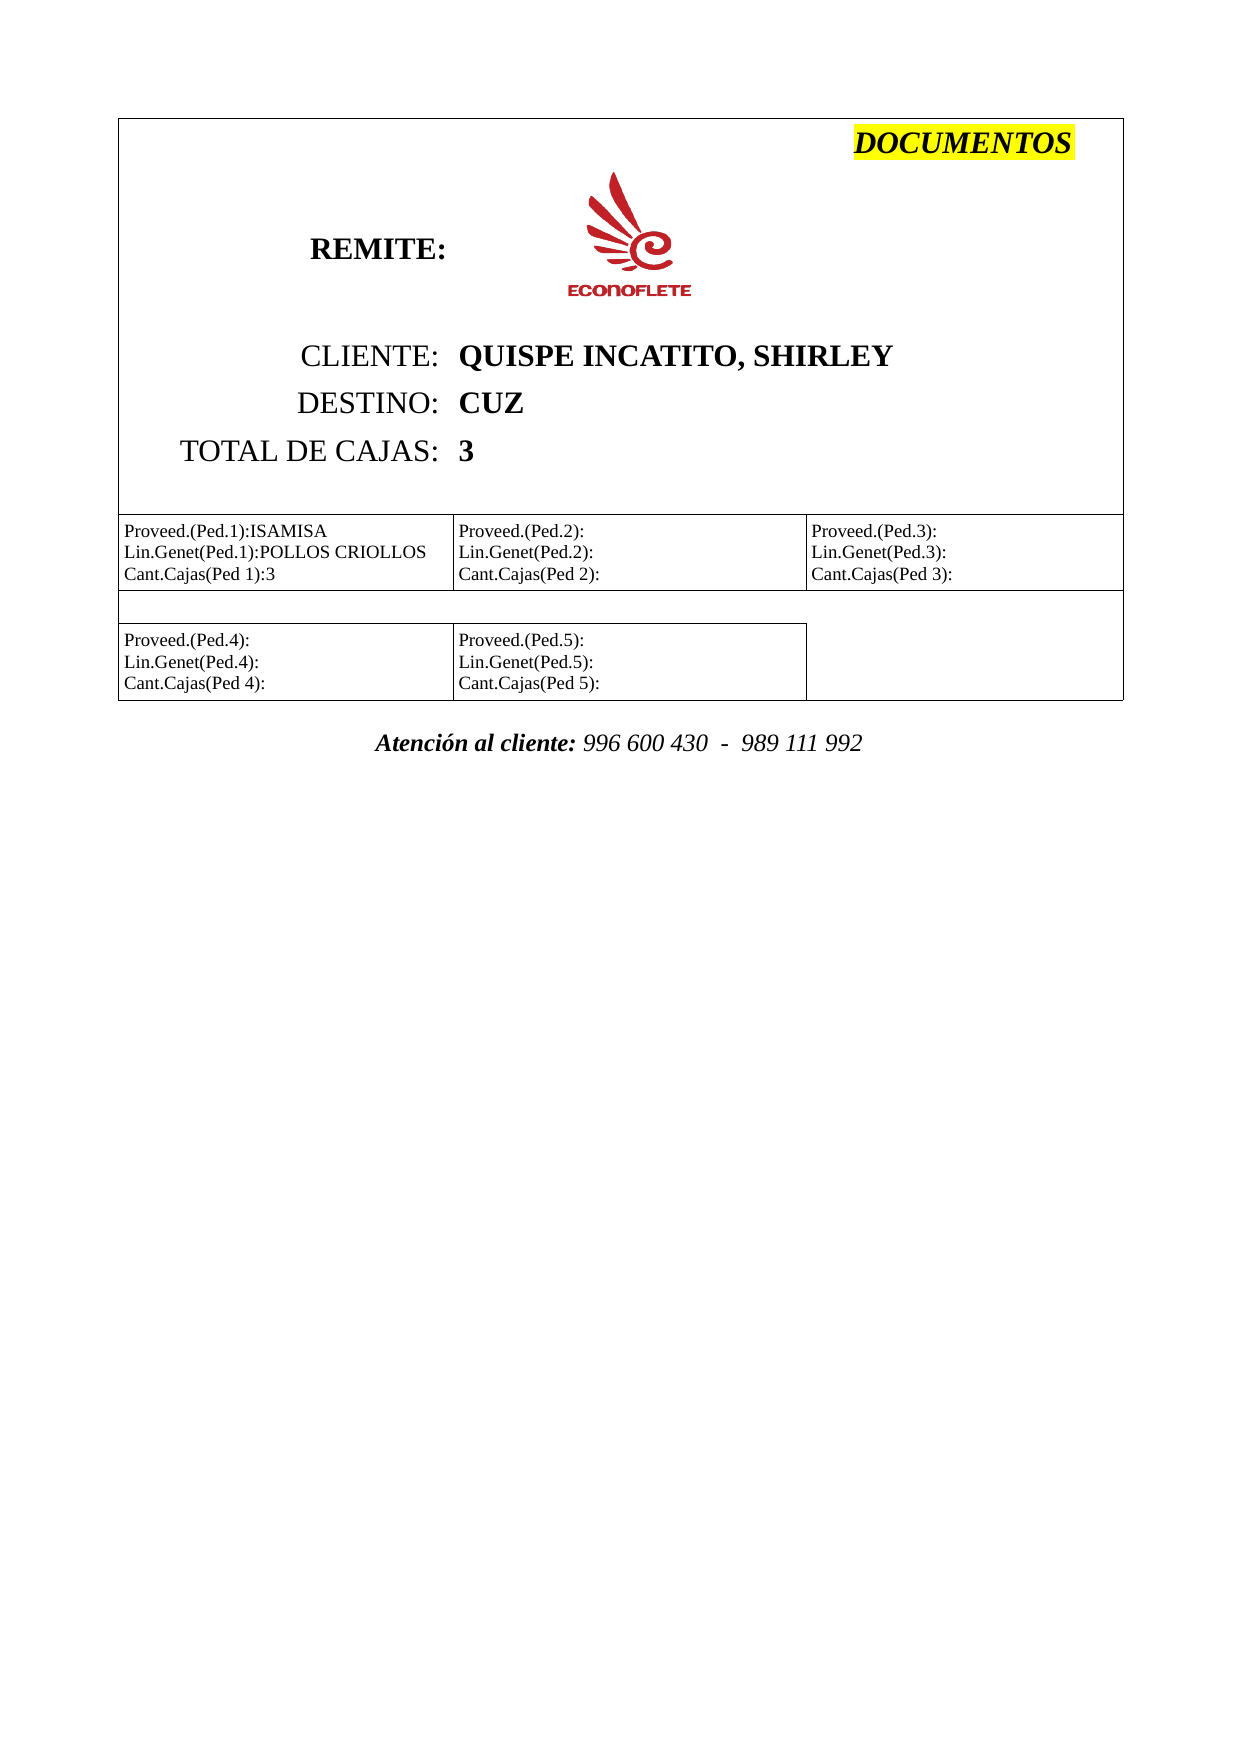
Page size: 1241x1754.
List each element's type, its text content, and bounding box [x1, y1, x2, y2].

picture [552, 171, 707, 297]
table_cell Proveed.(Ped.4): Lin.Genet(Ped.4): Cant.Cajas(Ped 4): [119, 624, 453, 699]
table_cell [119, 591, 453, 623]
table_cell CLIENTE: [119, 332, 453, 379]
table_cell [806, 379, 1123, 426]
table_cell [806, 474, 1123, 514]
table_cell [806, 166, 1123, 332]
table_cell CUZ [453, 379, 806, 426]
table_cell TOTAL DE CAJAS: [119, 426, 453, 474]
table_cell [119, 474, 453, 514]
table_cell [806, 591, 1123, 623]
table_cell QUISPE INCATITO, SHIRLEY [453, 332, 1123, 379]
table_cell Proveed.(Ped.3): Lin.Genet(Ped.3): Cant.Cajas(Ped 3): [807, 515, 1123, 590]
table_header DOCUMENTOS [806, 119, 1123, 166]
table_header [119, 119, 453, 166]
table_cell [807, 623, 1123, 699]
table_cell [453, 166, 806, 332]
text Atención al cliente: 996 600 430 - 989 111 992 [118, 728, 1122, 757]
table_cell REMITE: [119, 166, 453, 332]
table_cell Proveed.(Ped.2): Lin.Genet(Ped.2): Cant.Cajas(Ped 2): [454, 515, 806, 590]
table_header [453, 119, 806, 166]
table_cell [453, 591, 806, 623]
table_cell [453, 474, 806, 514]
table_cell Proveed.(Ped.5): Lin.Genet(Ped.5): Cant.Cajas(Ped 5): [454, 624, 806, 699]
table_cell Proveed.(Ped.1):ISAMISA Lin.Genet(Ped.1):POLLOS CRIOLLOS Cant.Cajas(Ped 1):3 [119, 515, 453, 590]
table_cell DESTINO: [119, 379, 453, 426]
table_cell 3 [453, 426, 1123, 474]
